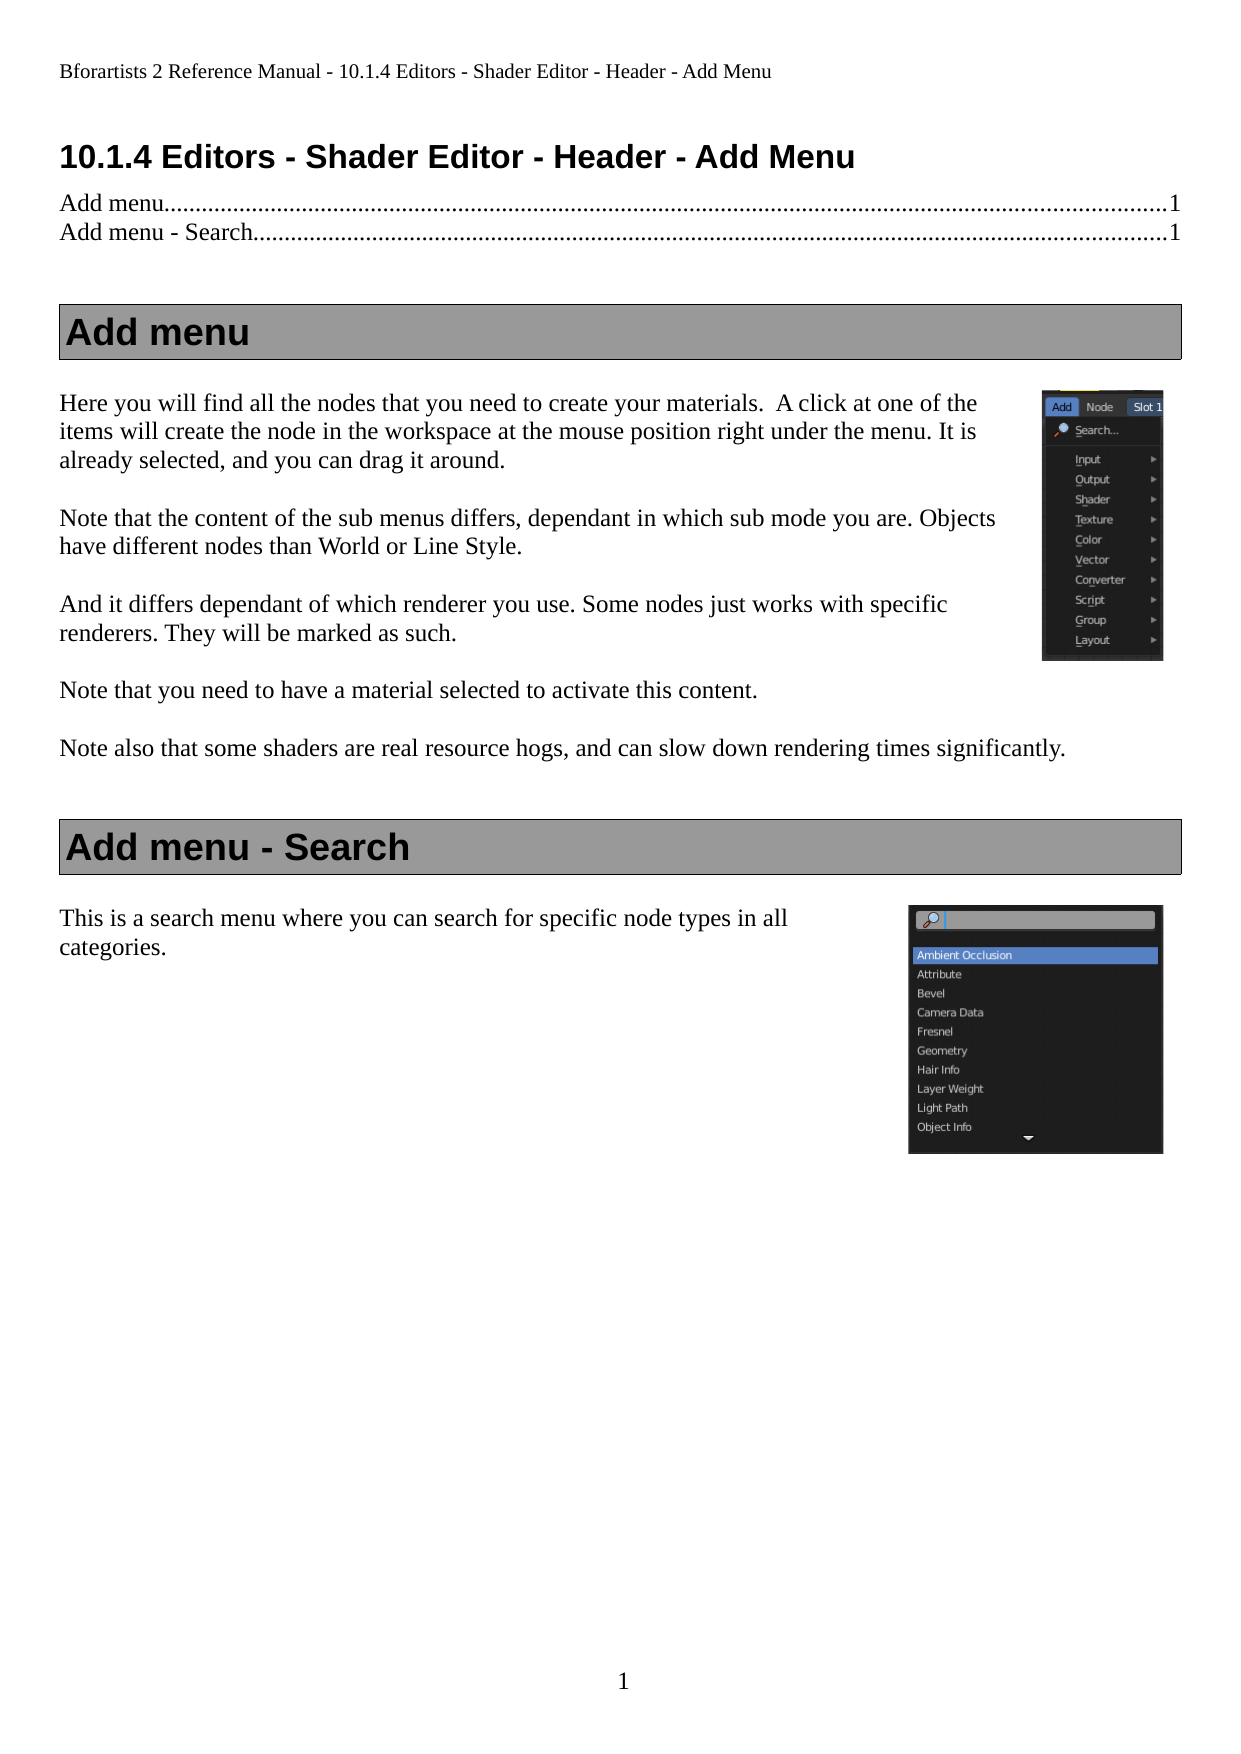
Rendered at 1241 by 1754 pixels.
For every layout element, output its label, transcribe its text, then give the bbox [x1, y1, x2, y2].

subtitle 10.1.4 Editors - Shader Editor - Header - Add Menu [59, 138, 1181, 176]
table_header Add menu [60, 305, 1181, 359]
text Add menu - Search 1 [59, 217, 1181, 246]
text Note that the content of the sub menus differs, dependant in which sub mode you are. Objects have different nodes than World or Line Style. [59, 503, 1041, 560]
picture [908, 905, 1164, 1154]
text Note that you need to have a material selected to activate this content. [59, 675, 1181, 704]
text This is a search menu where you can search for specific node types in all categories. [59, 903, 1181, 960]
text Note also that some shaders are real resource hogs, and can slow down rendering times significantly. [59, 733, 1181, 761]
text And it differs dependant of which renderer you use. Some nodes just works with specific renderers. They will be marked as such. [59, 589, 1041, 646]
text Here you will find all the nodes that you need to create your materials. A click at one of the items will create the node in the workspace at the mouse position right under the menu. It is already selected, and you can drag it around. [59, 388, 1181, 474]
picture [1041, 390, 1164, 661]
text Add menu 1 [59, 188, 1181, 217]
table_header Add menu - Search [60, 820, 1181, 874]
